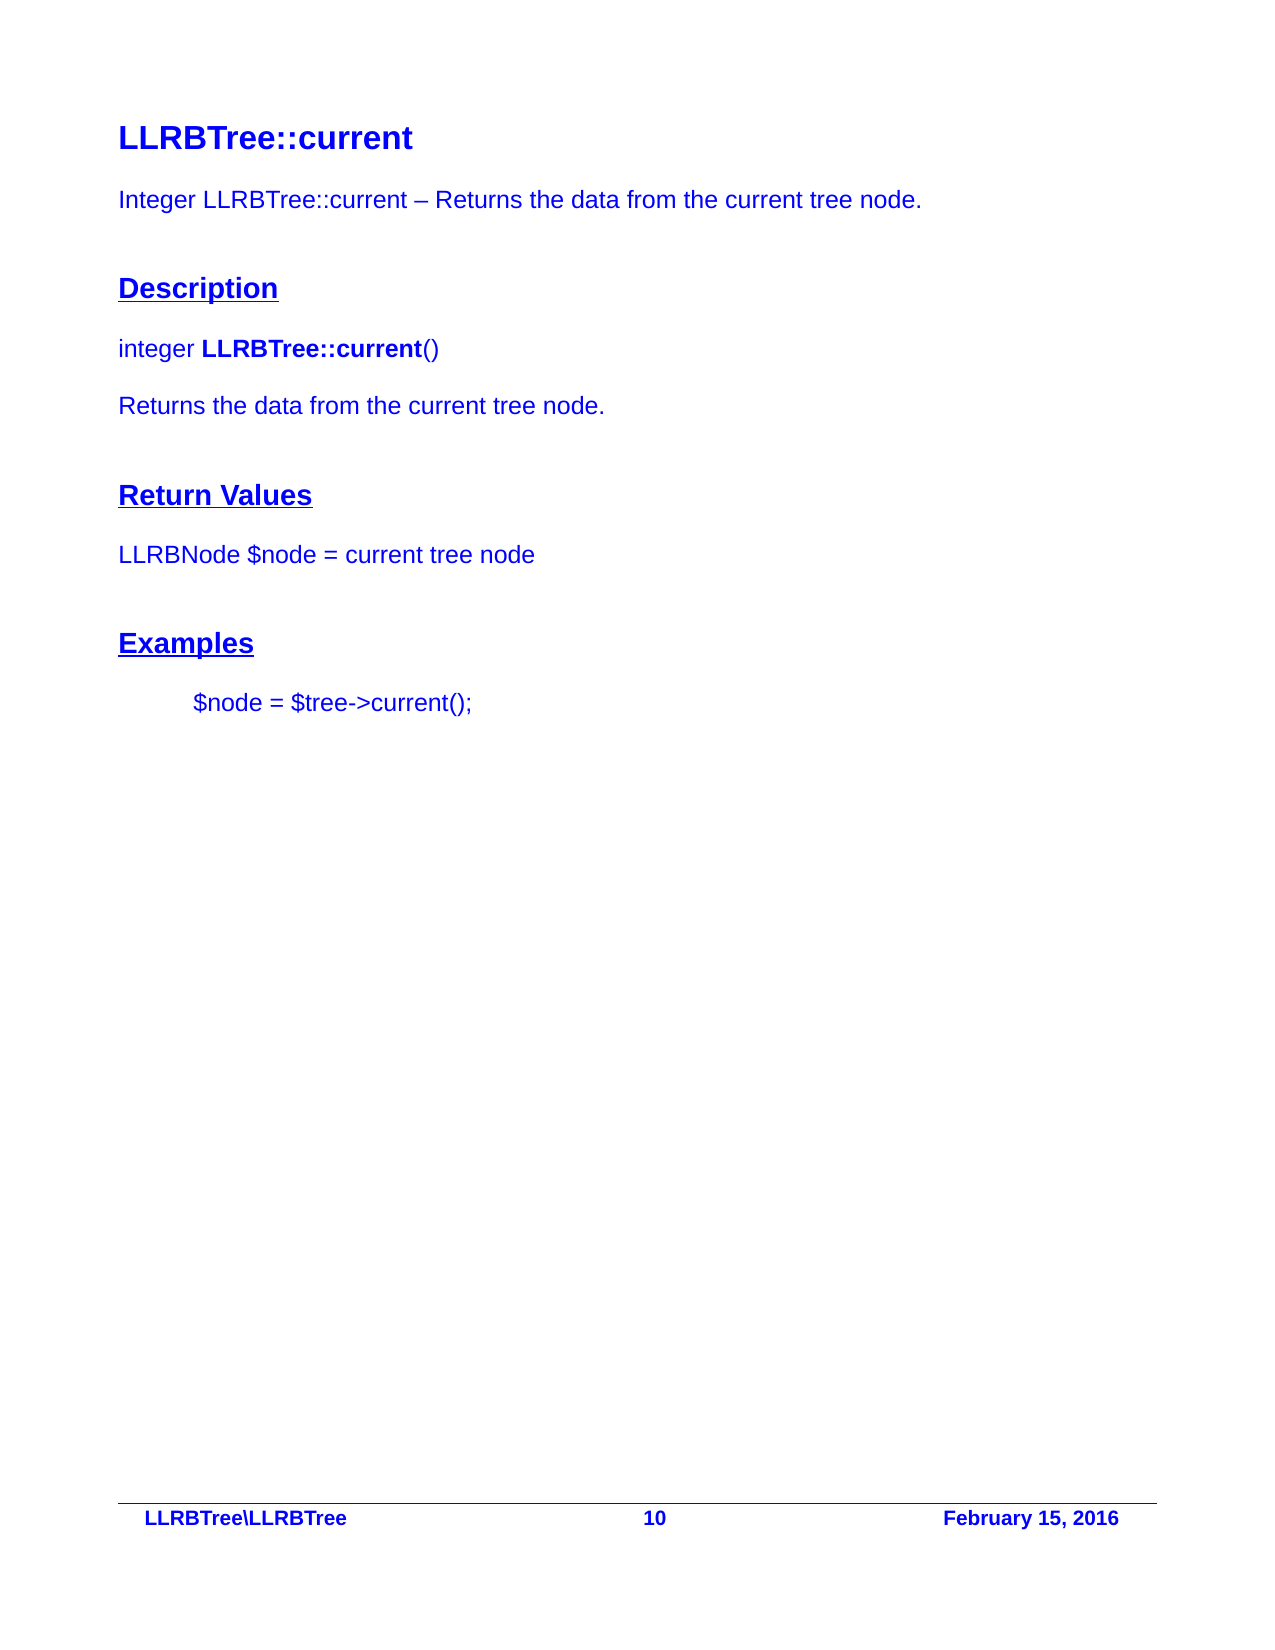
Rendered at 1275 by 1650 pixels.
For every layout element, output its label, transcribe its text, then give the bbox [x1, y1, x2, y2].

subtitle Returns the data from the current tree node. [606, 391, 1157, 420]
title LLRBTree::current [118, 118, 1157, 157]
title Integer LLRBTree::current – Returns the data from the current tree node. [118, 185, 1157, 214]
title LLRBNode $node = current tree node [118, 540, 1157, 569]
title Return Values [118, 478, 1157, 511]
text Description [118, 272, 1157, 305]
list integer LLRBTree::current() [118, 334, 1157, 363]
title Examples [118, 626, 1157, 660]
title $node = $tree->current(); [193, 688, 1157, 717]
